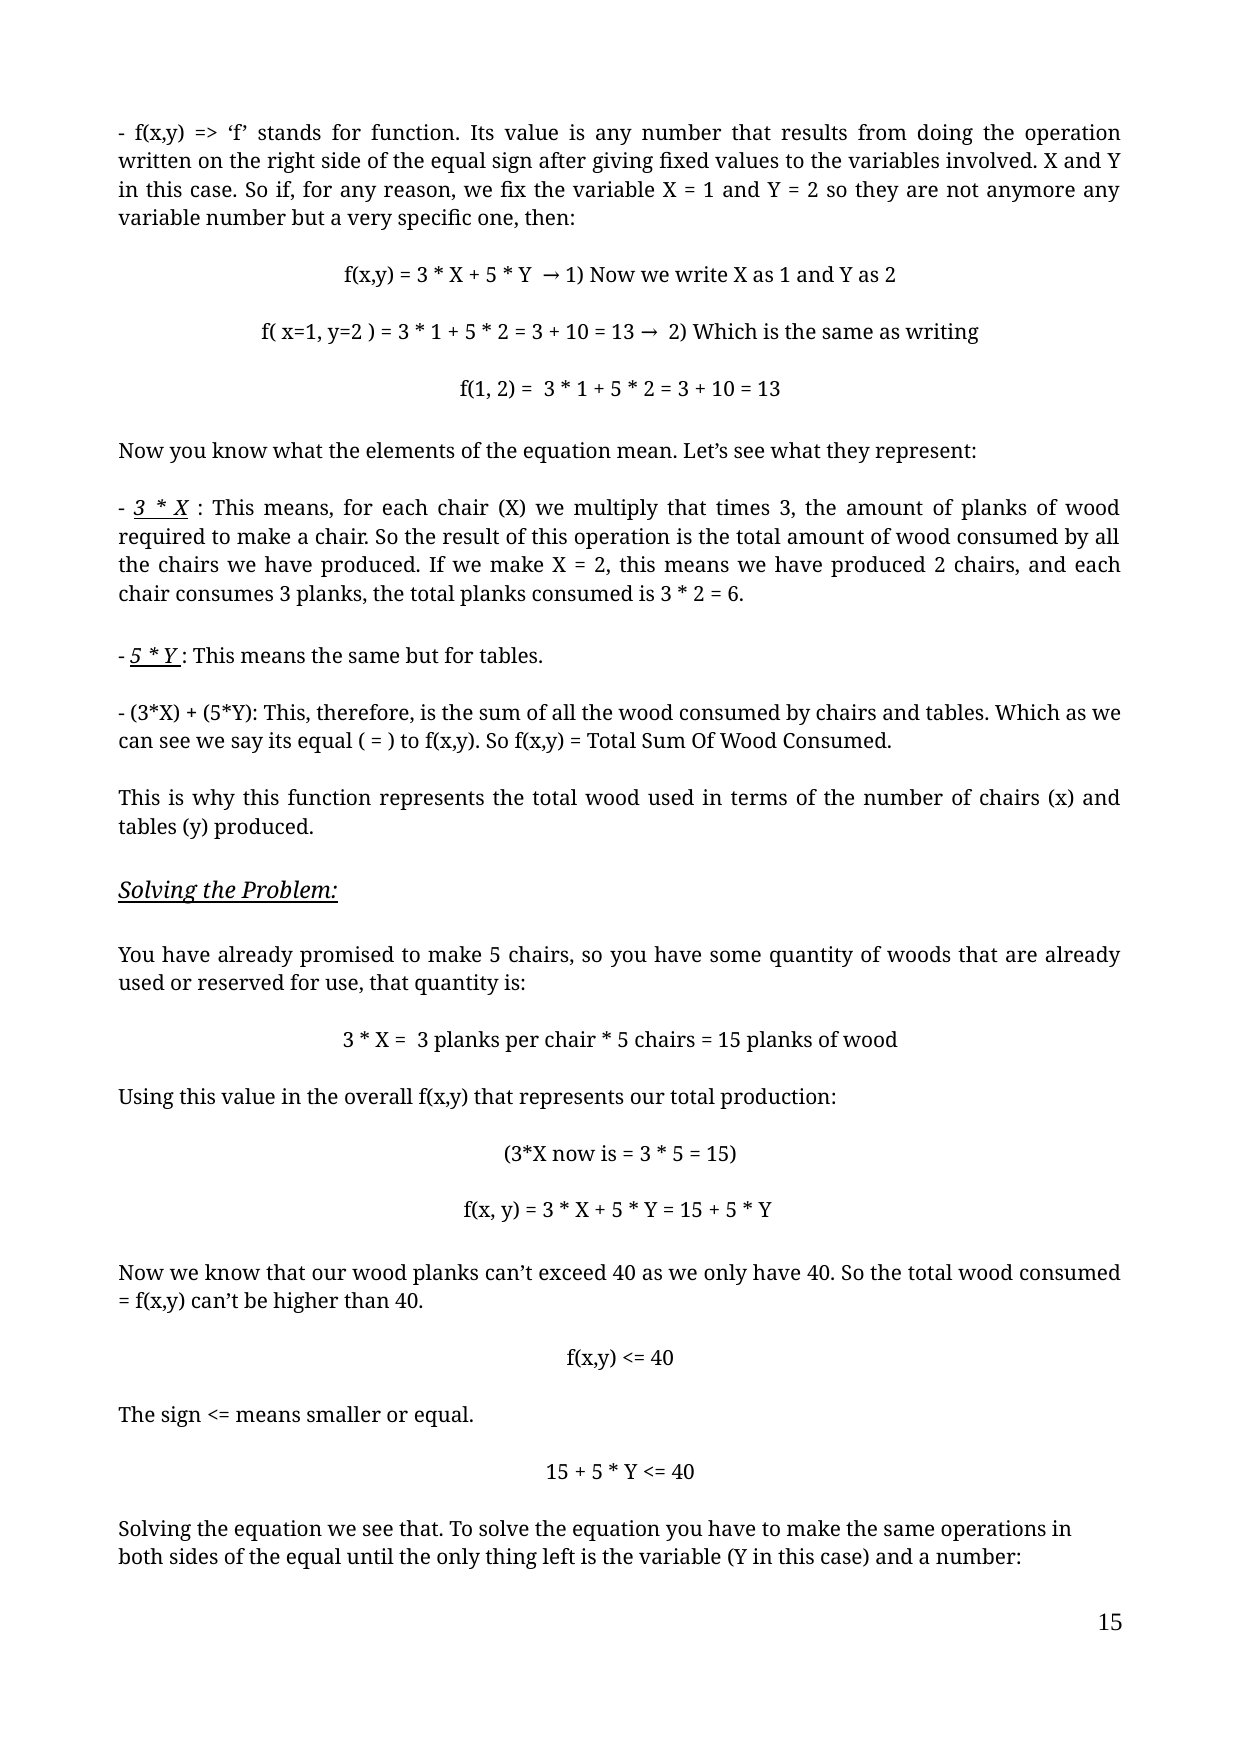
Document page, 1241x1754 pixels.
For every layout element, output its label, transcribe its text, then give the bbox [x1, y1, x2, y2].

text You have already promised to make 5 chairs, so you have some quantity of woods that are already used or reserved for use, that quantity is: [118, 940, 1122, 997]
text Solving the Problem: [118, 874, 1122, 906]
text This is why this function represents the total wood used in terms of the number of chairs (x) and tables (y) produced. [118, 783, 1122, 840]
text Using this value in the overall f(x,y) that represents our total production: [118, 1082, 1122, 1110]
text f( x=1, y=2 ) = 3 * 1 + 5 * 2 = 3 + 10 = 13 → 2) Which is the same as writing [118, 317, 1122, 346]
text 15 + 5 * Y <= 40 [118, 1457, 1122, 1486]
text 3 * X = 3 planks per chair * 5 chairs = 15 planks of wood [118, 1025, 1122, 1053]
text The sign <= means smaller or equal. [118, 1400, 1122, 1429]
text - f(x,y) => ‘f’ stands for function. Its value is any number that results from doing the operation written on the right side of the equal sign after giving fixed values to the variables involved. X and Y in this case. So if, for any reason, we fix the variable X = 1 and Y = 2 so they are not anymore any variable number but a very specific one, then: [118, 118, 1122, 232]
text f(x, y) = 3 * X + 5 * Y = 15 + 5 * Y [118, 1196, 1122, 1224]
text - (3*X) + (5*Y): This, therefore, is the sum of all the wood consumed by chairs and tables. Which as we can see we say its equal ( = ) to f(x,y). So f(x,y) = Total Sum Of Wood Consumed. [118, 698, 1122, 755]
text Solving the equation we see that. To solve the equation you have to make the same operations in both sides of the equal until the only thing left is the variable (Y in this case) and a number: [118, 1514, 1122, 1571]
text Now we know that our wood planks can’t exceed 40 as we only have 40. So the total wood consumed = f(x,y) can’t be higher than 40. [118, 1258, 1122, 1315]
text f(x,y) = 3 * X + 5 * Y → 1) Now we write X as 1 and Y as 2 [118, 260, 1122, 289]
text f(1, 2) = 3 * 1 + 5 * 2 = 3 + 10 = 13 [118, 374, 1122, 402]
text - 5 * Y : This means the same but for tables. [118, 641, 1122, 670]
text (3*X now is = 3 * 5 = 15) [118, 1139, 1122, 1167]
text Now you know what the elements of the equation mean. Let’s see what they represent: [118, 437, 1122, 465]
text - 3 * X : This means, for each chair (X) we multiply that times 3, the amount of planks of wood required to make a chair. So the result of this operation is the total amount of wood consumed by all the chairs we have produced. If we make X = 2, this means we have produced 2 chairs, and each chair consumes 3 planks, the total planks consumed is 3 * 2 = 6. [118, 493, 1122, 607]
text f(x,y) <= 40 [118, 1343, 1122, 1372]
